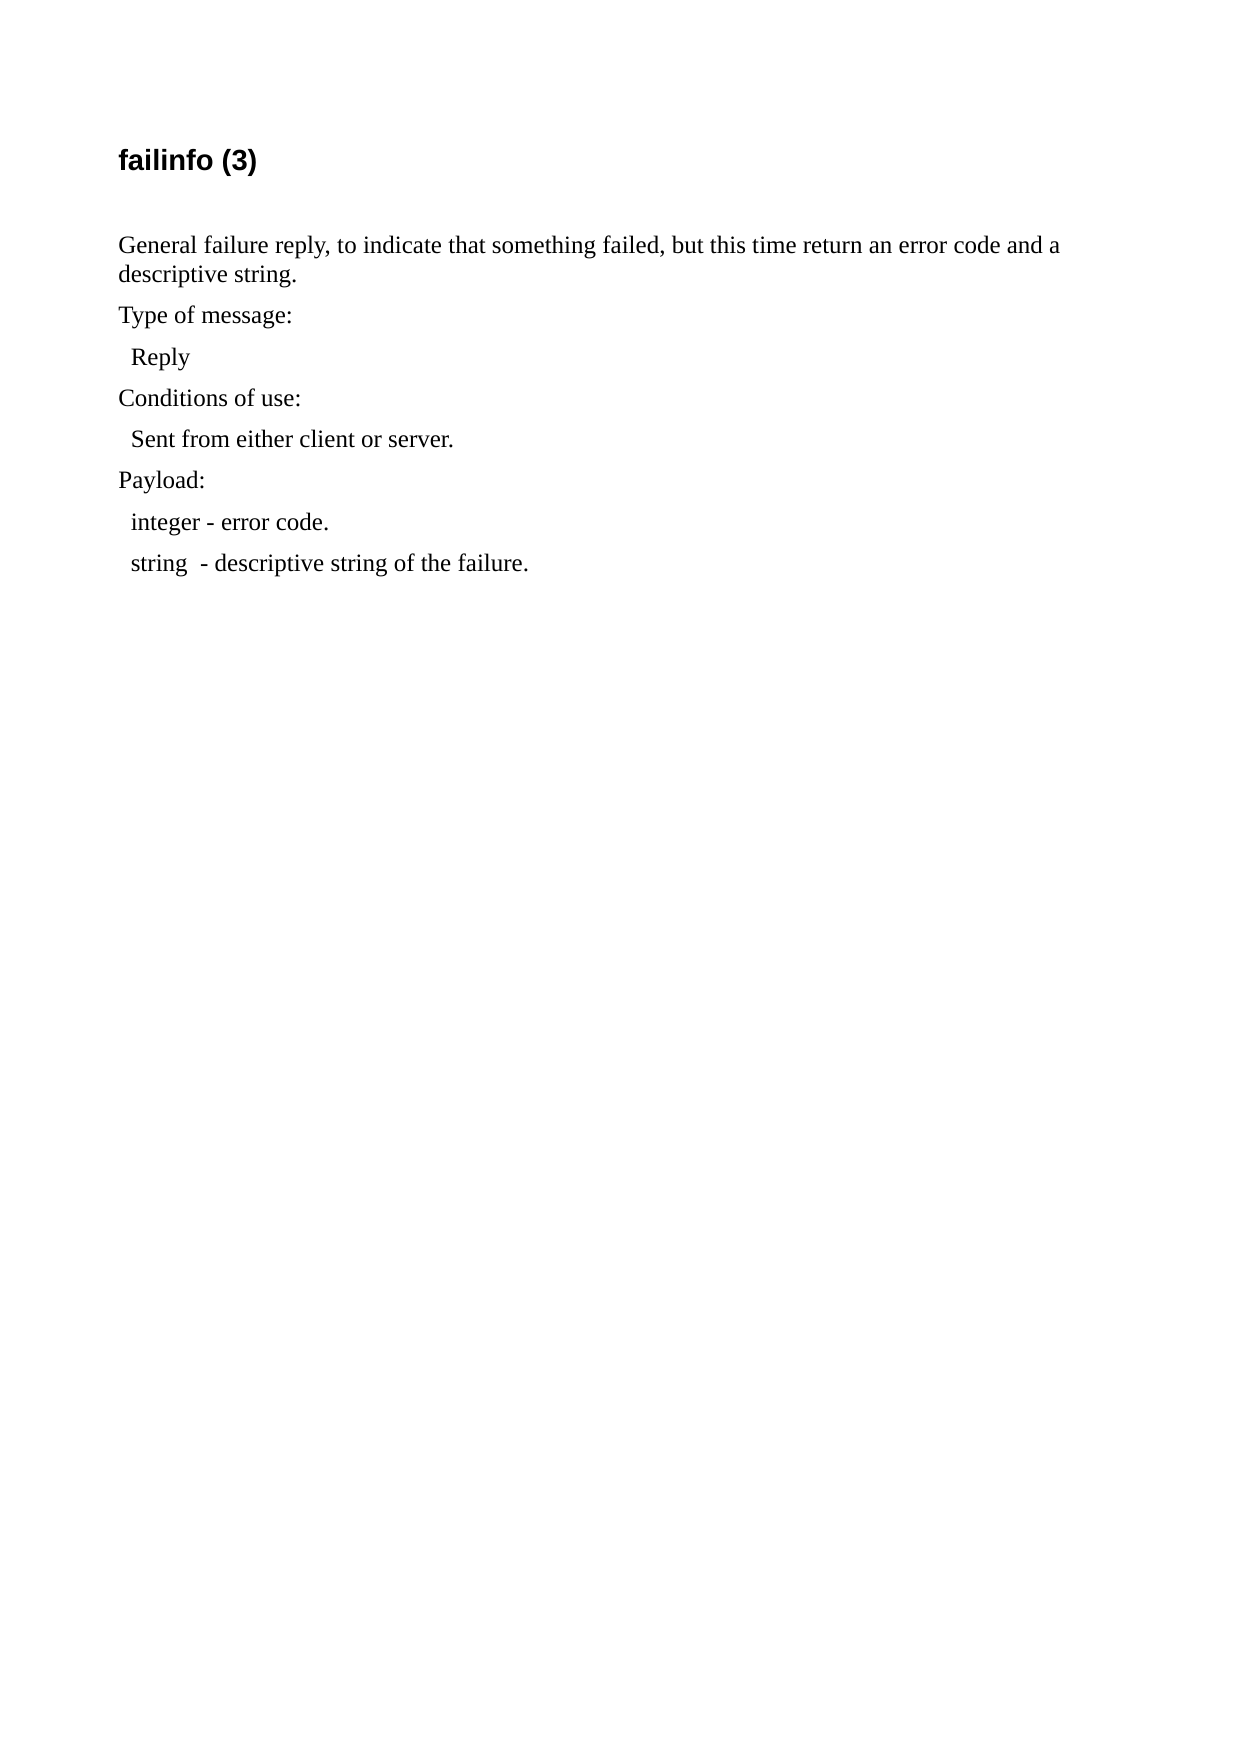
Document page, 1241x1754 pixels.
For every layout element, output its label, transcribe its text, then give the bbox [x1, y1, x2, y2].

text General failure reply, to indicate that something failed, but this time return an error code and a descriptive string. [118, 230, 1122, 288]
text integer - error code. [118, 507, 1122, 535]
subtitle failinfo (3) [118, 143, 1122, 177]
text string - descriptive string of the failure. [118, 548, 1122, 577]
text Type of message: [118, 300, 1122, 329]
text Reply [118, 342, 1122, 370]
text Payload: [118, 465, 1122, 494]
text Sent from either client or server. [118, 424, 1122, 453]
text Conditions of use: [118, 383, 1122, 412]
